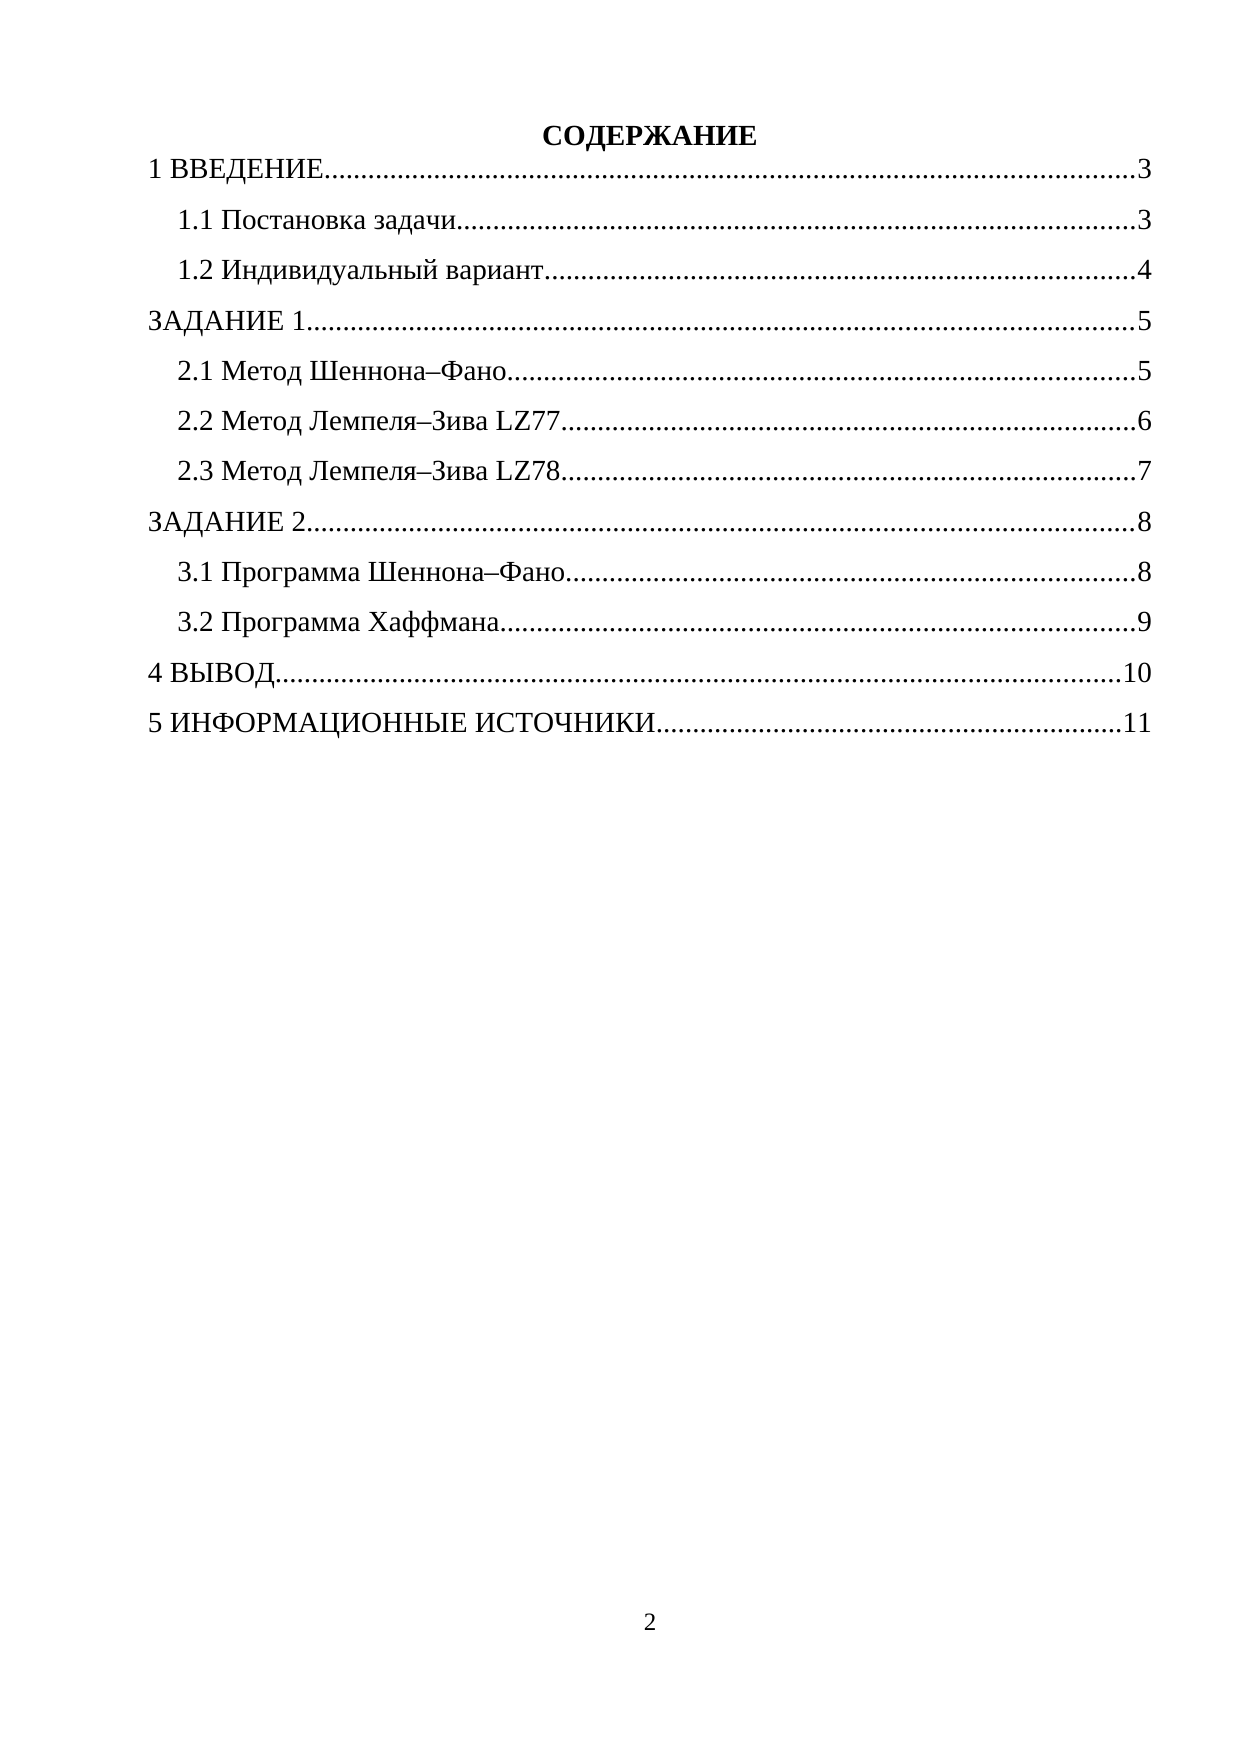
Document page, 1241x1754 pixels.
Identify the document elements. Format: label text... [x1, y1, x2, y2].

text 2.2 Метод Лемпеля–Зива LZ77 6 [177, 403, 1152, 437]
text 1 ВВЕДЕНИЕ 3 [148, 152, 1152, 185]
text 3.1 Программа Шеннона–Фано 8 [177, 554, 1152, 588]
text 1.2 Индивидуальный вариант 4 [177, 252, 1152, 286]
text ЗАДАНИЕ 2 8 [148, 504, 1152, 537]
text 2.3 Метод Лемпеля–Зива LZ78 7 [177, 453, 1152, 487]
text СОДЕРЖАНИЕ [148, 118, 1152, 152]
text 2.1 Метод Шеннона–Фано 5 [177, 353, 1152, 386]
text 1.1 Постановка задачи 3 [177, 202, 1152, 236]
text ЗАДАНИЕ 1 5 [148, 303, 1152, 336]
text 5 ИНФОРМАЦИОННЫЕ ИСТОЧНИКИ 11 [148, 705, 1152, 739]
text 3.2 Программа Хаффмана 9 [177, 604, 1152, 638]
text 4 ВЫВОД 10 [148, 655, 1152, 688]
